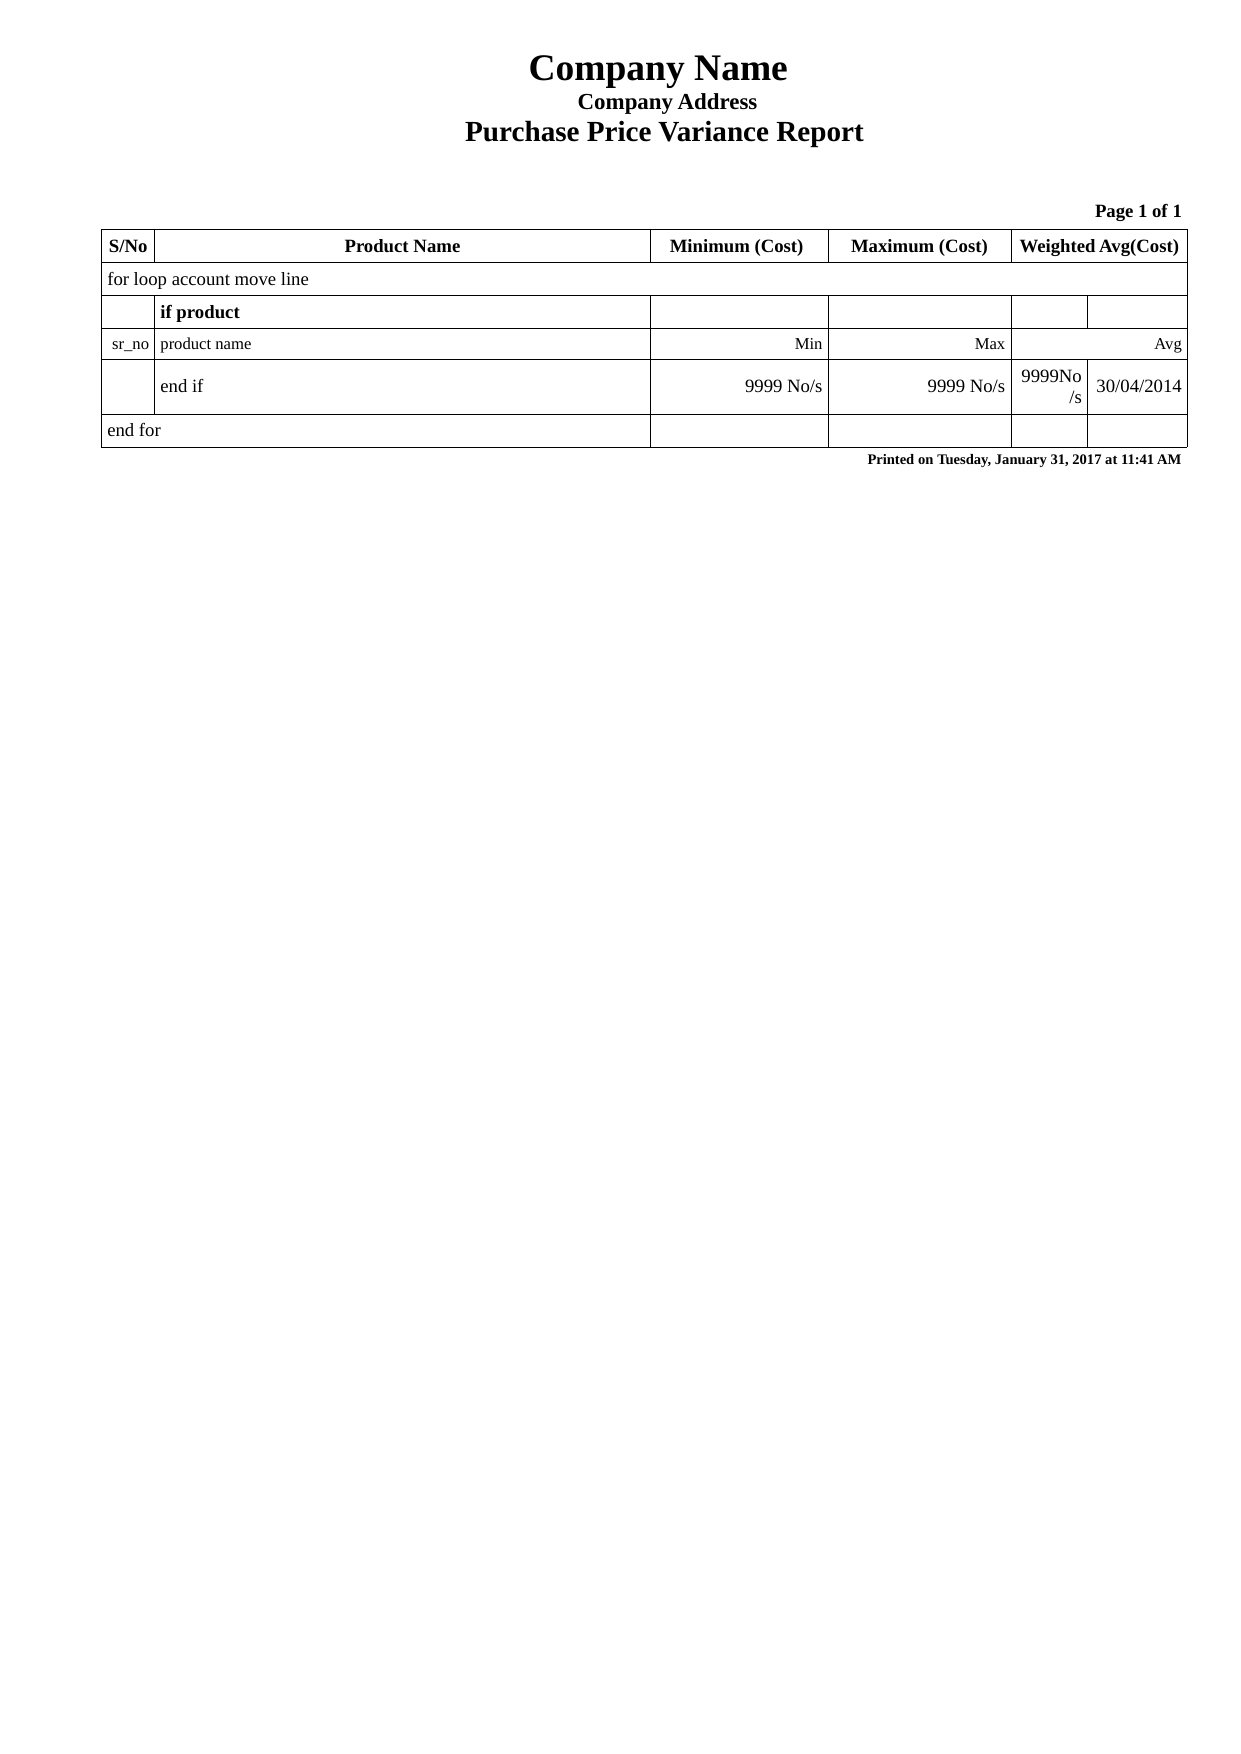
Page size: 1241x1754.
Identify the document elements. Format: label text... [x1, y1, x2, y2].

table_cell [1088, 296, 1187, 328]
table_cell [1088, 415, 1187, 447]
table_cell 30/04/2014 [1088, 360, 1187, 413]
table_cell S/No [102, 230, 154, 262]
table_cell Product Name [155, 230, 650, 262]
table_cell Avg [1012, 329, 1187, 359]
table_cell sr_no [102, 329, 154, 359]
table_header Page 1 of 1 [101, 193, 1187, 229]
table_cell Weighted Avg(Cost) [1012, 230, 1187, 262]
text Printed on Tuesday, January 31, 2017 at 11:41 AM [148, 448, 1181, 470]
table_cell 9999 No/s [829, 360, 1011, 413]
table_cell Max [829, 329, 1011, 359]
table_cell product name [155, 329, 650, 359]
table_cell [1012, 415, 1087, 447]
table_cell for loop account move line [102, 263, 1187, 295]
table_cell end for [102, 415, 650, 447]
table_cell [651, 415, 828, 447]
table_cell [102, 360, 154, 413]
table_cell 9999No/s [1012, 360, 1087, 413]
table_cell [102, 296, 154, 328]
table_cell Minimum (Cost) [651, 230, 828, 262]
table_cell [829, 415, 1011, 447]
table_cell [829, 296, 1011, 328]
table_cell 9999 No/s [651, 360, 828, 413]
table_cell Maximum (Cost) [829, 230, 1011, 262]
table_cell [1012, 296, 1087, 328]
table_cell if product [155, 296, 650, 328]
table_cell end if [155, 360, 650, 413]
table_cell Min [651, 329, 828, 359]
table_cell [651, 296, 828, 328]
